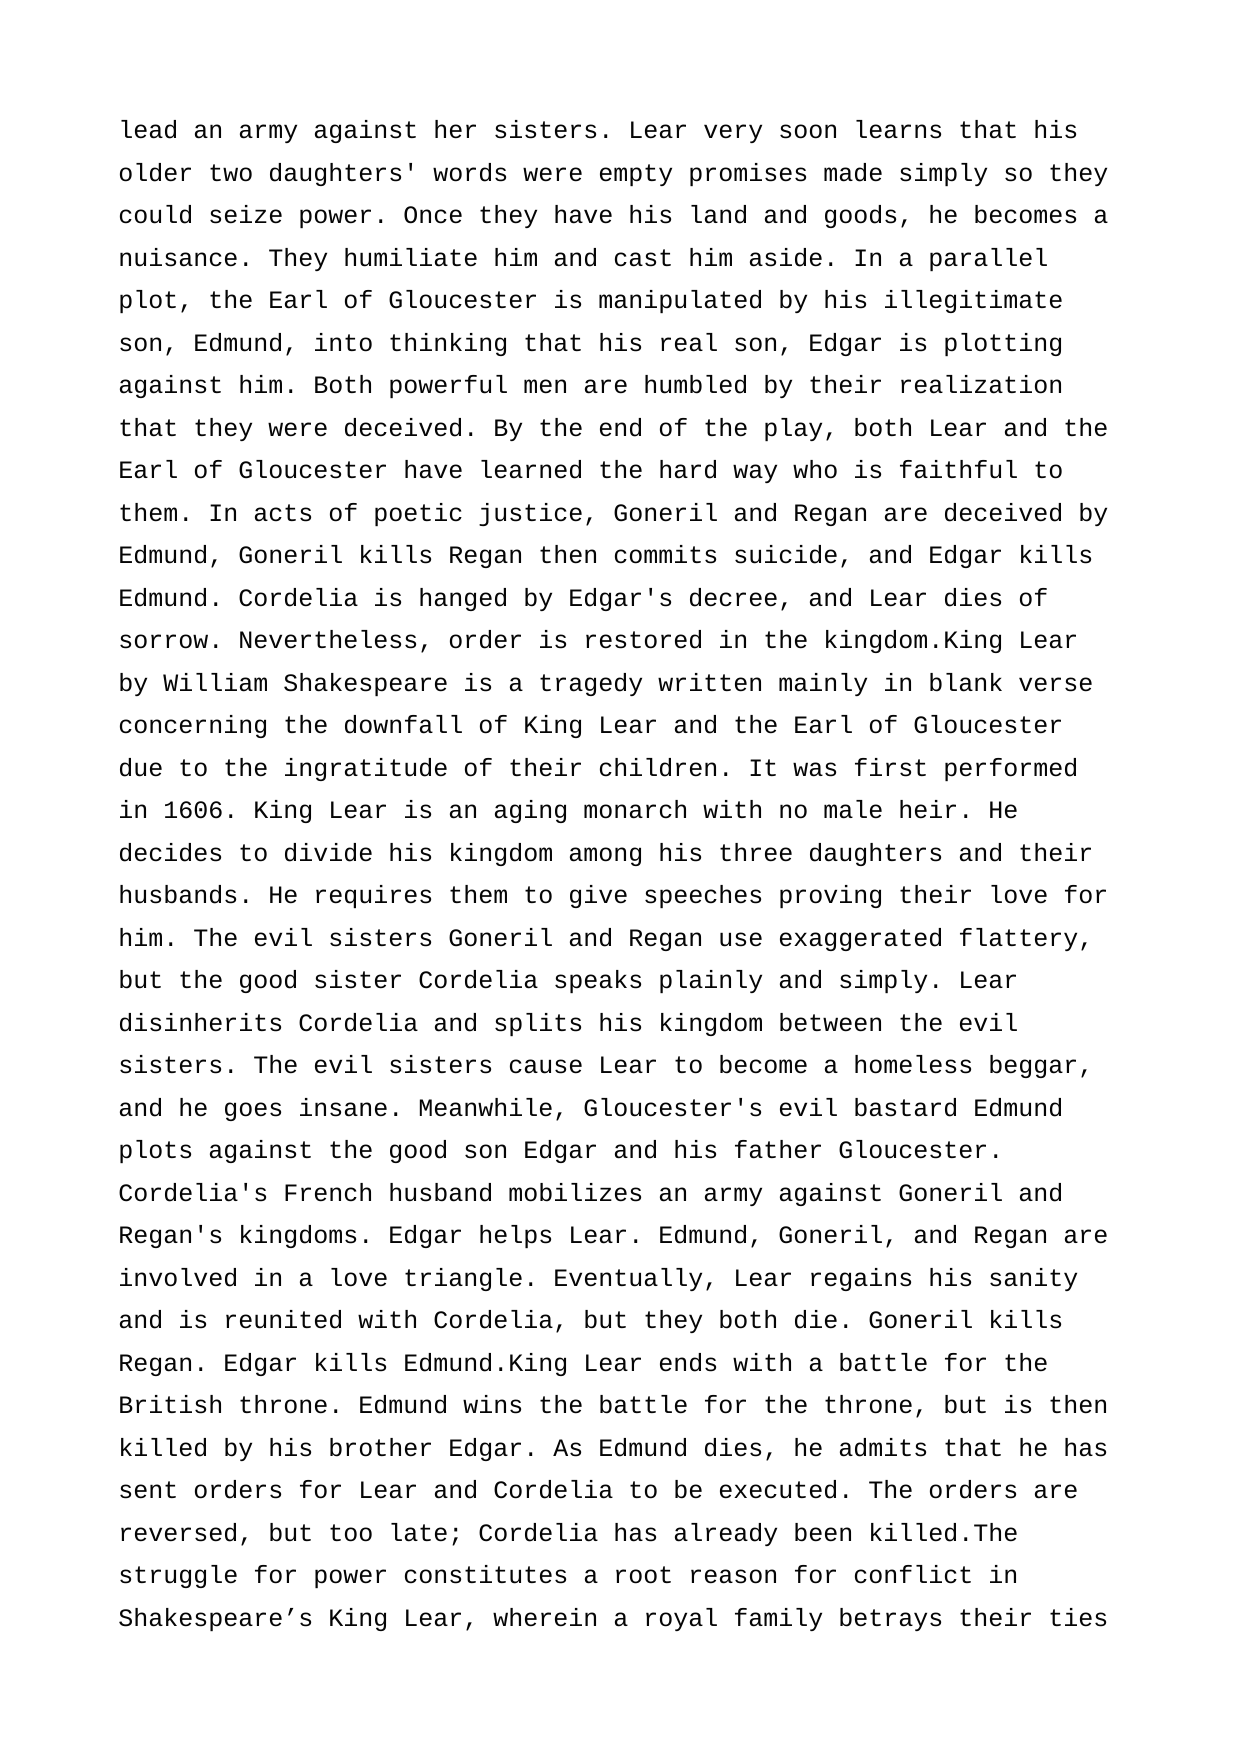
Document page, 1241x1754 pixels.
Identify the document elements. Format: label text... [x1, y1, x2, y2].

text lead an army against her sisters. Lear very soon learns that his older two daughters' words were empty promises made simply so they could seize power. Once they have his land and goods, he becomes a nuisance. They humiliate him and cast him aside. In a parallel plot, the Earl of Gloucester is manipulated by his illegitimate son, Edmund, into thinking that his real son, Edgar is plotting against him. Both powerful men are humbled by their realization that they were deceived. By the end of the play, both Lear and the Earl of Gloucester have learned the hard way who is faithful to them. In acts of poetic justice, Goneril and Regan are deceived by Edmund, Goneril kills Regan then commits suicide, and Edgar kills Edmund. Cordelia is hanged by Edgar's decree, and Lear dies of sorrow. Nevertheless, order is restored in the kingdom.King Lear by William Shakespeare is a tragedy written mainly in blank verse concerning the downfall of King Lear and the Earl of Gloucester due to the ingratitude of their children. It was first performed in 1606. King Lear is an aging monarch with no male heir. He decides to divide his kingdom among his three daughters and their husbands. He requires them to give speeches proving their love for him. The evil sisters Goneril and Regan use exaggerated flattery, but the good sister Cordelia speaks plainly and simply. Lear disinherits Cordelia and splits his kingdom between the evil sisters. The evil sisters cause Lear to become a homeless beggar, and he goes insane. Meanwhile, Gloucester's evil bastard Edmund plots against the good son Edgar and his father Gloucester. Cordelia's French husband mobilizes an army against Goneril and Regan's kingdoms. Edgar helps Lear. Edmund, Goneril, and Regan are involved in a love triangle. Eventually, Lear regains his sanity and is reunited with Cordelia, but they both die. Goneril kills Regan. Edgar kills Edmund.King Lear ends with a battle for the British throne. Edmund wins the battle for the throne, but is then killed by his brother Edgar. As Edmund dies, he admits that he has sent orders for Lear and Cordelia to be executed. The orders are reversed, but too late; Cordelia has already been killed.The struggle for power constitutes a root reason for conflict in Shakespeare’s King Lear, wherein a royal family betrays their ties [118, 118, 1122, 1634]
